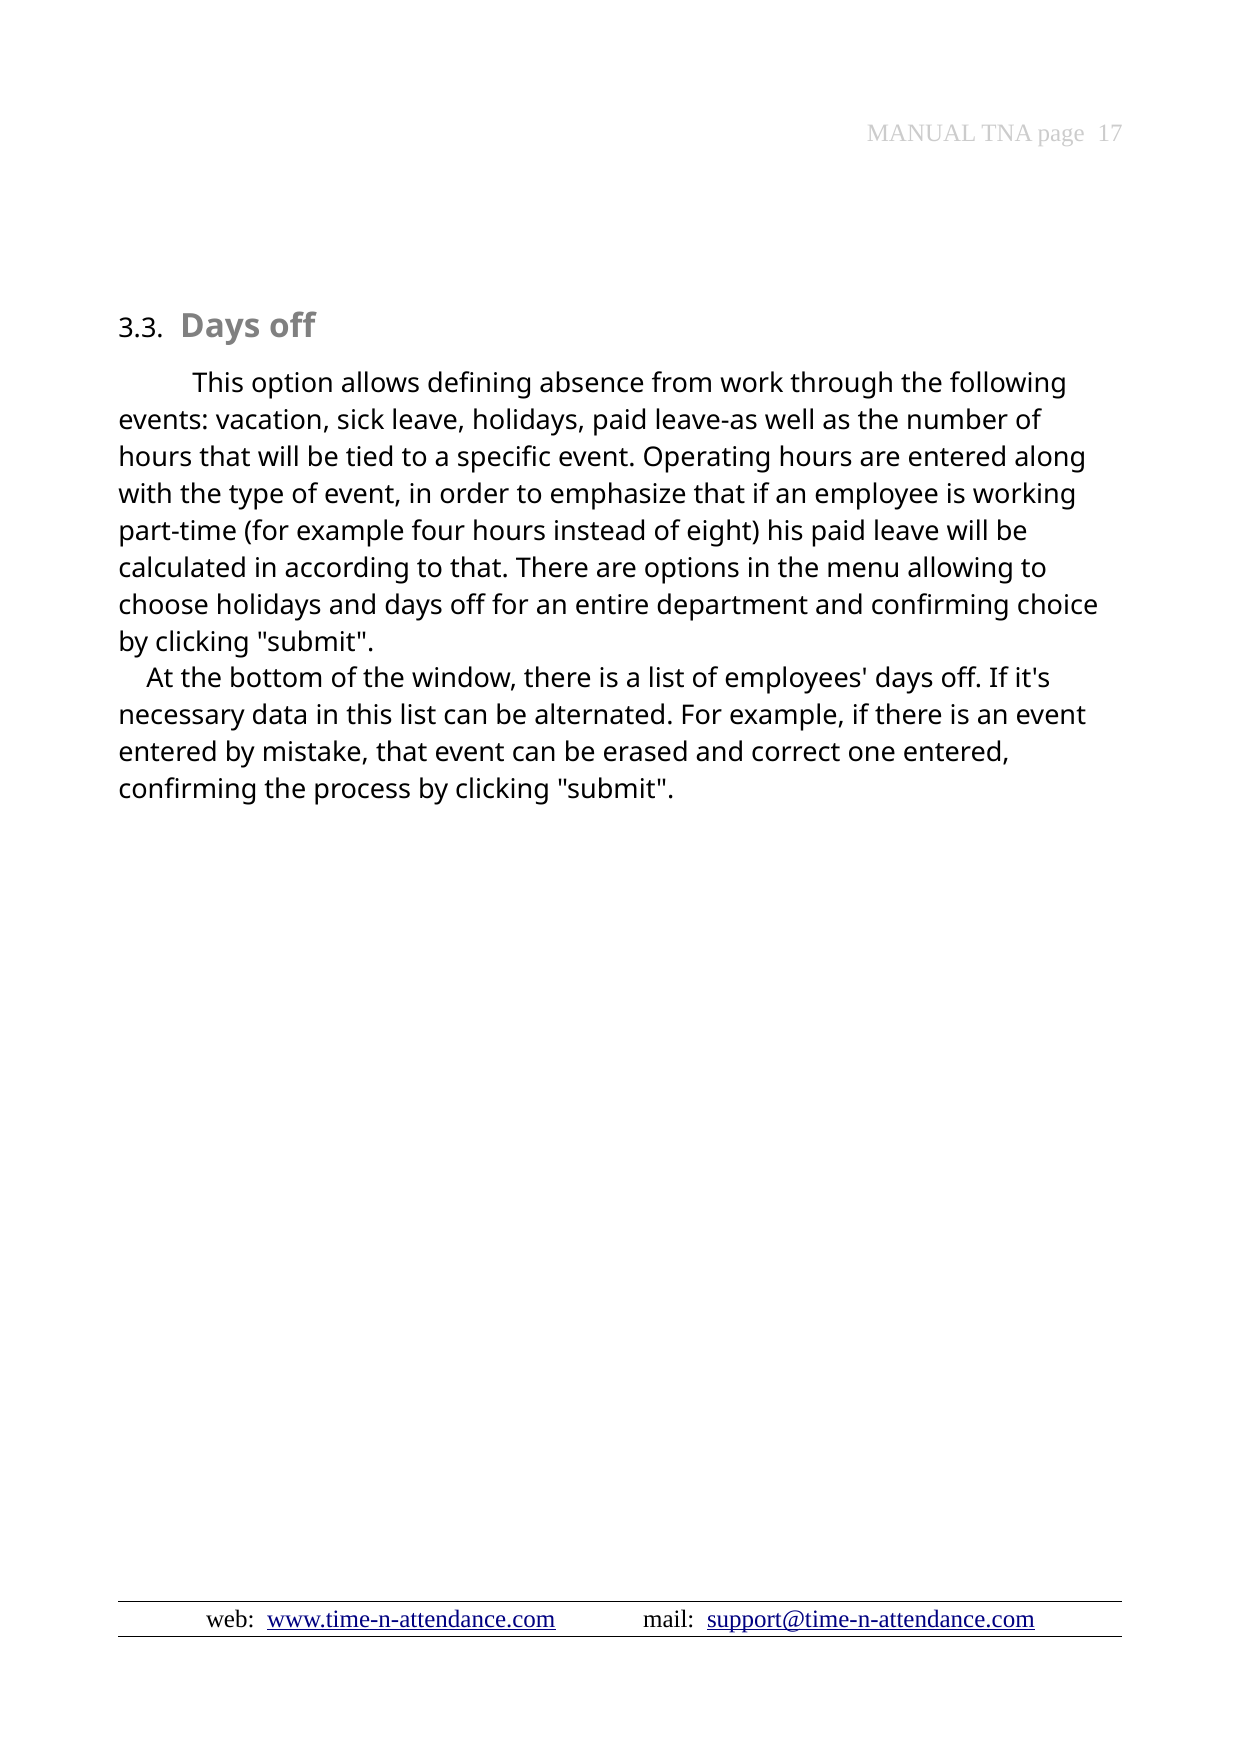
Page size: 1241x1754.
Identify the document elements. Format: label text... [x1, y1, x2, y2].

text 3.3. Days off [118, 301, 1122, 347]
text At the bottom of the window, there is a list of employees' days off. If it's necessary data in this list can be alternated. For example, if there is an event entered by mistake, that event can be erased and correct one entered, confirming the process by clicking "submit". [118, 659, 1122, 806]
text This option allows defining absence from work through the following events: vacation, sick leave, holidays, paid leave-as well as the number of hours that will be tied to a specific event. Operating hours are entered along with the type of event, in order to emphasize that if an employee is working part-time (for example four hours instead of eight) his paid leave will be calculated in according to that. There are options in the menu allowing to choose holidays and days off for an entire department and confirming choice by clicking "submit". [118, 364, 1122, 659]
